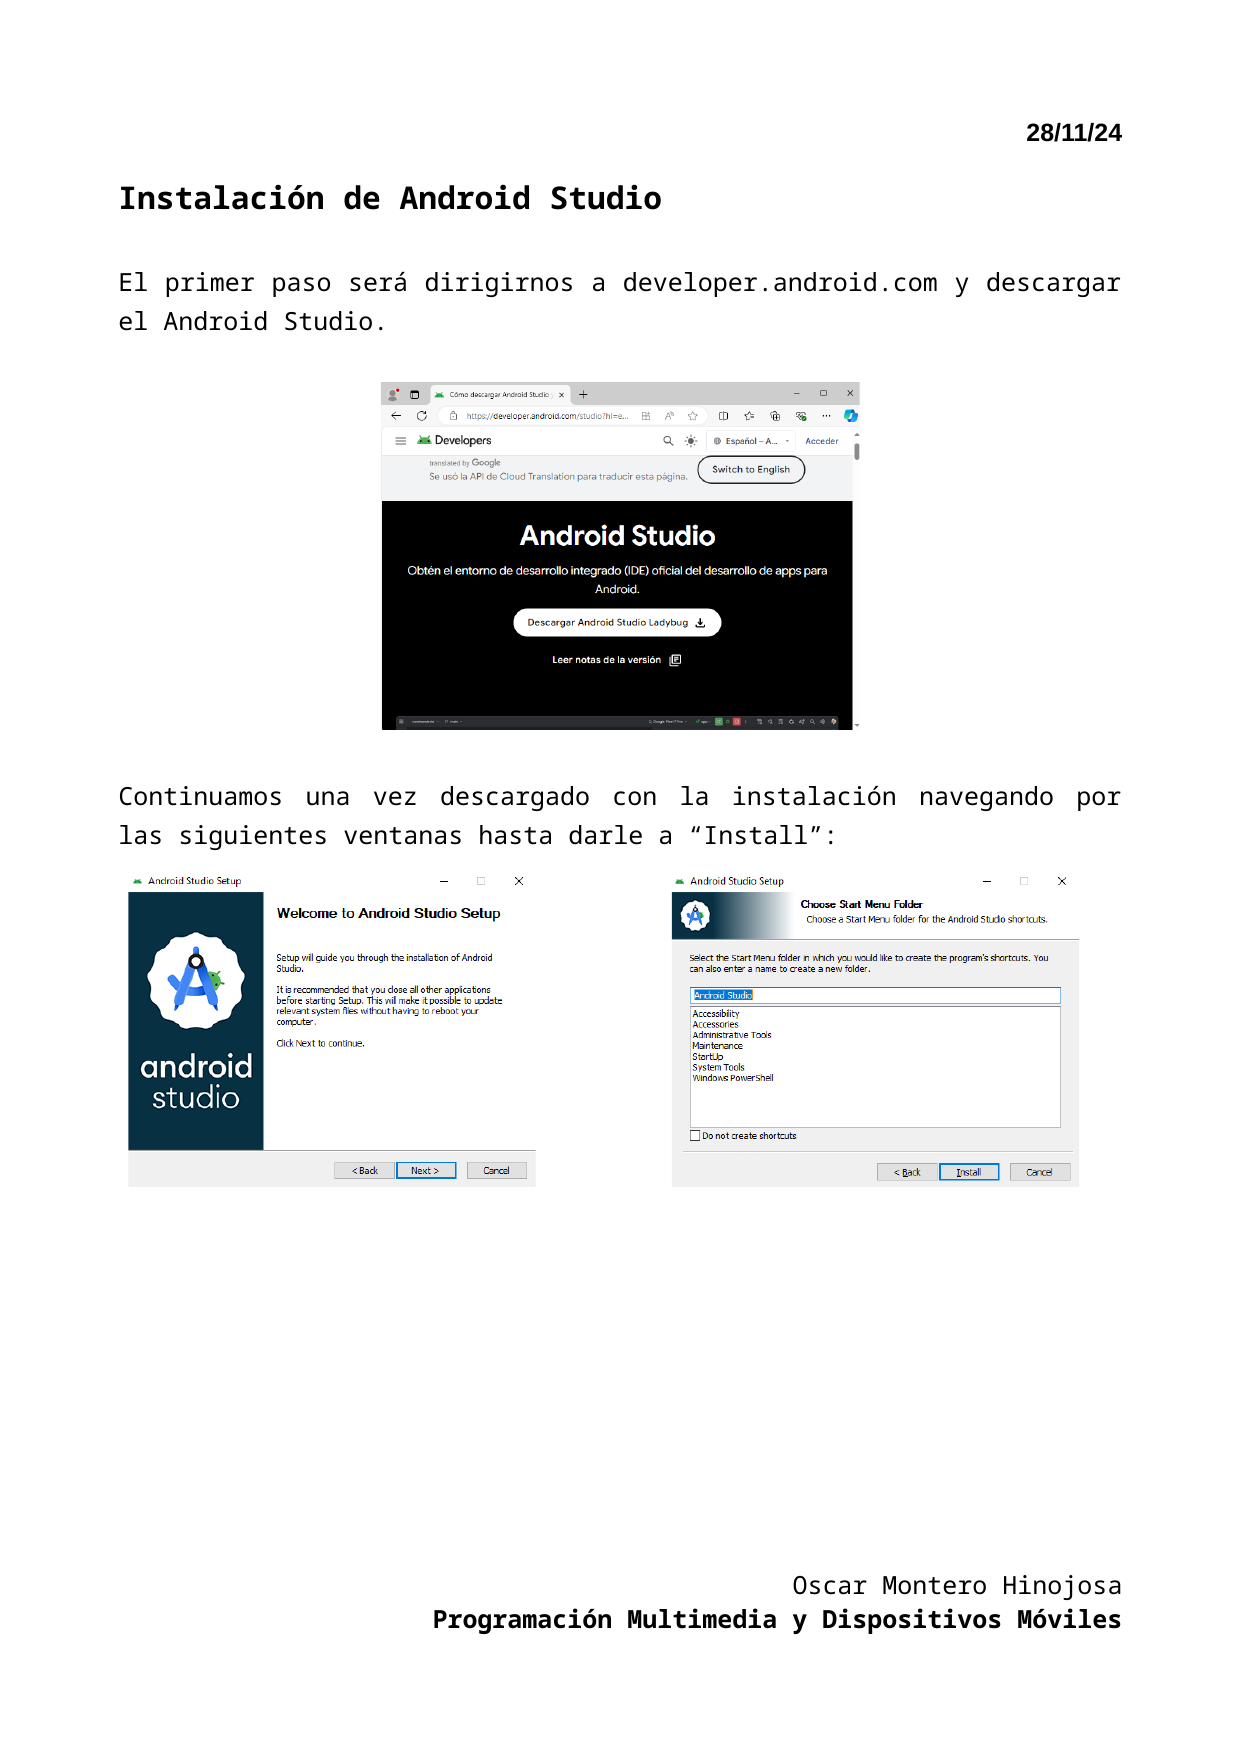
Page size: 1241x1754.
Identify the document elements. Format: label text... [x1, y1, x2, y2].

picture [380, 382, 860, 730]
picture [671, 871, 1080, 1187]
text Instalación de Android Studio [118, 176, 1122, 219]
text Continuamos una vez descargado con la instalación navegando por las siguientes ventanas hasta darle a “Install”: [118, 778, 1122, 852]
picture [128, 871, 536, 1187]
text El primer paso será dirigirnos a developer.android.com y descargar el Android Studio. [118, 264, 1122, 338]
